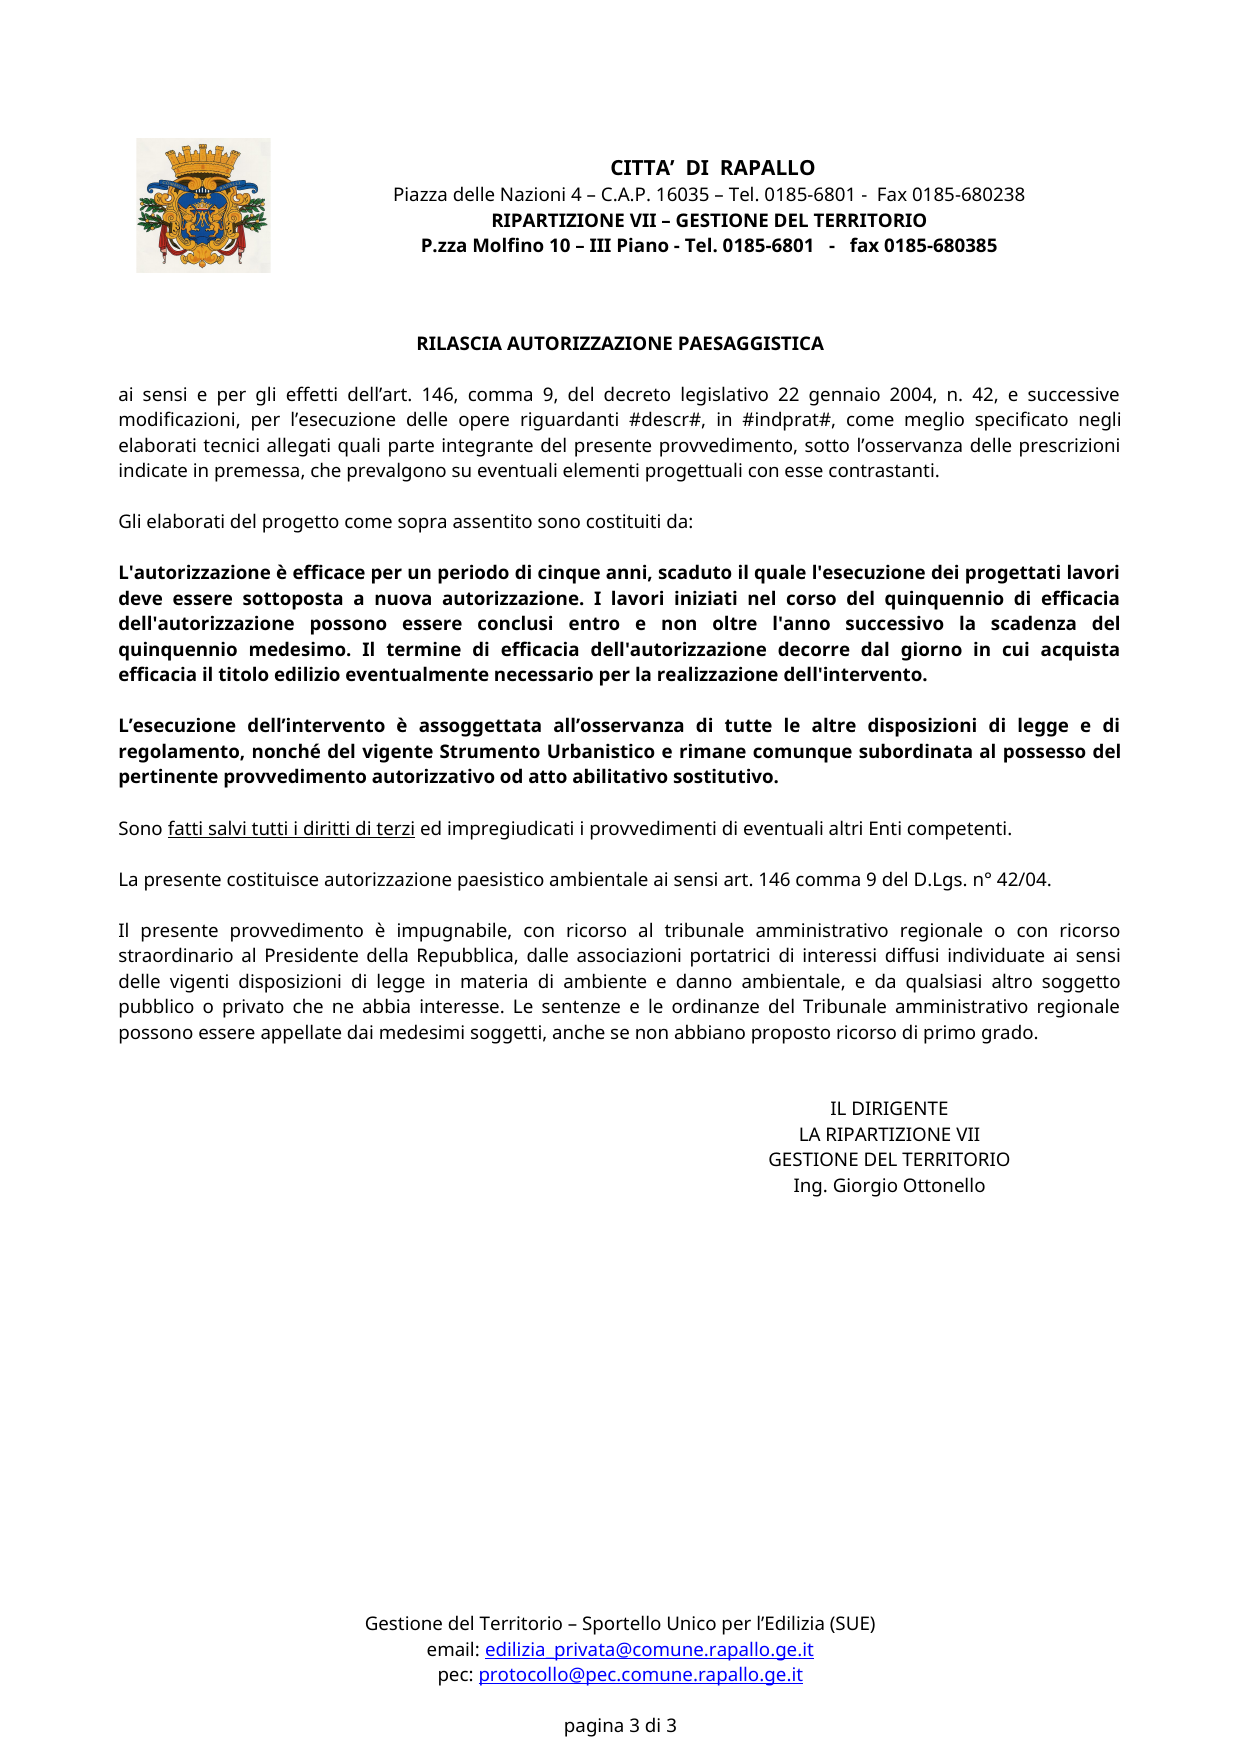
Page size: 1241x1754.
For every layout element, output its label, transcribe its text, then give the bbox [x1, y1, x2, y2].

table_cell [628, 1198, 1137, 1223]
table_header [1137, 1096, 1144, 1198]
text Il presente provvedimento è impugnabile, con ricorso al tribunale amministrativo regionale o con ricorso straordinario al Presidente della Repubblica, dalle associazioni portatrici di interessi diffusi individuate ai sensi delle vigenti disposizioni di legge in materia di ambiente e danno ambientale, e da qualsiasi altro soggetto pubblico o privato che ne abbia interesse. Le sentenze e le ordinanze del Tribunale amministrativo regionale possono essere appellate dai medesimi soggetti, anche se non abbiano proposto ricorso di primo grado. [118, 917, 1122, 1044]
text L’esecuzione dell’intervento è assoggettata all’osservanza di tutte le altre disposizioni di legge e di regolamento, nonché del vigente Strumento Urbanistico e rimane comunque subordinata al possesso del pertinente provvedimento autorizzativo od atto abilitativo sostitutivo. [118, 713, 1122, 789]
picture [136, 138, 271, 273]
text Gli elaborati del progetto come sopra assentito sono costituiti da: [118, 508, 1122, 534]
table_header [118, 1096, 125, 1198]
text ai sensi e per gli effetti dell’art. 146, comma 9, del decreto legislativo 22 gennaio 2004, n. 42, e successive modificazioni, per l’esecuzione delle opere riguardanti #descr#, in #indprat#, come meglio specificato negli elaborati tecnici allegati quali parte integrante del presente provvedimento, sotto l’osservanza delle prescrizioni indicate in premessa, che prevalgono su eventuali elementi progettuali con esse contrastanti. [118, 381, 1122, 483]
table_header IL DIRIGENTE LA RIPARTIZIONE VII GESTIONE DEL TERRITORIO Ing. Giorgio Ottonello [642, 1096, 1137, 1198]
text La presente costituisce autorizzazione paesistico ambientale ai sensi art. 146 comma 9 del D.Lgs. n° 42/04. [118, 866, 1122, 891]
text RILASCIA AUTORIZZAZIONE PAESAGGISTICA [118, 330, 1122, 355]
table_header [635, 1096, 642, 1198]
table_cell [1137, 1198, 1144, 1223]
text Sono fatti salvi tutti i diritti di terzi ed impregiudicati i provvedimenti di eventuali altri Enti competenti. [118, 815, 1122, 840]
table_header [125, 1096, 635, 1198]
table_cell [118, 1198, 627, 1223]
text L'autorizzazione è efficace per un periodo di cinque anni, scaduto il quale l'esecuzione dei progettati lavori deve essere sottoposta a nuova autorizzazione. I lavori iniziati nel corso del quinquennio di efficacia dell'autorizzazione possono essere conclusi entro e non oltre l'anno successivo la scadenza del quinquennio medesimo. Il termine di efficacia dell'autorizzazione decorre dal giorno in cui acquista efficacia il titolo edilizio eventualmente necessario per la realizzazione dell'intervento. [118, 559, 1122, 687]
